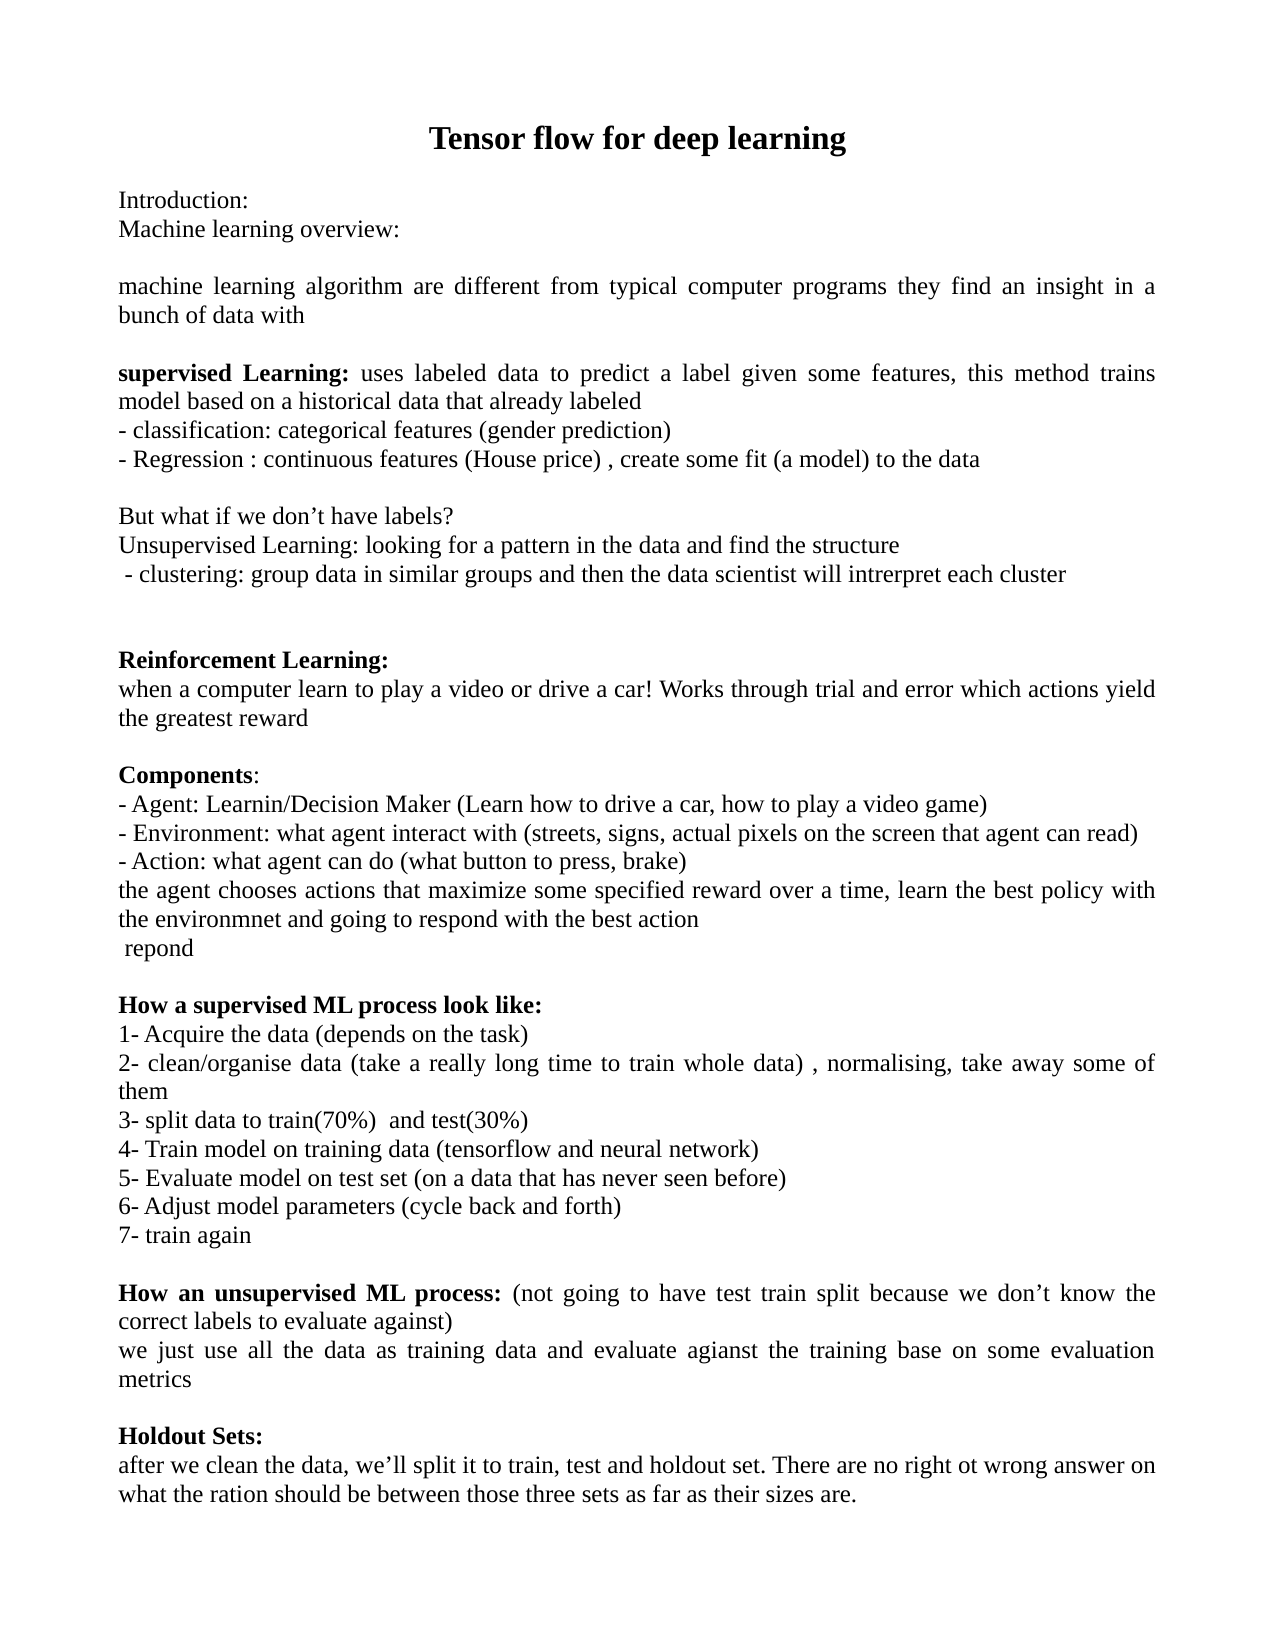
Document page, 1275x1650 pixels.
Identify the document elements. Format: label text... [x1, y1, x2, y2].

text the agent chooses actions that maximize some specified reward over a time, learn the best policy with the environmnet and going to respond with the best action [118, 875, 1157, 933]
text How a supervised ML process look like: [118, 990, 1157, 1019]
text Introduction: [118, 185, 1157, 214]
text 7- train again [118, 1220, 1157, 1249]
text Unsupervised Learning: looking for a pattern in the data and find the structure [118, 530, 1157, 559]
text repond [118, 933, 1157, 961]
text we just use all the data as training data and evaluate agianst the training base on some evaluation metrics [118, 1335, 1157, 1393]
text 5- Evaluate model on test set (on a data that has never seen before) [118, 1163, 1157, 1191]
text machine learning algorithm are different from typical computer programs they find an insight in a bunch of data with [118, 271, 1157, 329]
text - classification: categorical features (gender prediction) [118, 415, 1157, 444]
text when a computer learn to play a video or drive a car! Works through trial and error which actions yield the greatest reward [118, 674, 1157, 731]
text 3- split data to train(70%) and test(30%) [118, 1105, 1157, 1134]
text Holdout Sets: [118, 1421, 1157, 1450]
text - Regression : continuous features (House price) , create some fit (a model) to the data [118, 444, 1157, 473]
text 2- clean/organise data (take a really long time to train whole data) , normalising, take away some of them [118, 1048, 1157, 1105]
text Reinforcement Learning: [118, 645, 1157, 674]
text How an unsupervised ML process: (not going to have test train split because we don’t know the correct labels to evaluate against) [118, 1278, 1157, 1335]
text 6- Adjust model parameters (cycle back and forth) [118, 1191, 1157, 1220]
text after we clean the data, we’ll split it to train, test and holdout set. There are no right ot wrong answer on what the ration should be between those three sets as far as their sizes are. [118, 1450, 1157, 1508]
text - Agent: Learnin/Decision Maker (Learn how to drive a car, how to play a video game) [118, 789, 1157, 818]
text - Environment: what agent interact with (streets, signs, actual pixels on the screen that agent can read) [118, 818, 1157, 846]
text Tensor flow for deep learning [118, 118, 1157, 156]
text Components: [118, 760, 1157, 789]
text - Action: what agent can do (what button to press, brake) [118, 846, 1157, 875]
text Machine learning overview: [118, 214, 1157, 243]
text But what if we don’t have labels? [118, 501, 1157, 530]
text 1- Acquire the data (depends on the task) [118, 1019, 1157, 1048]
text - clustering: group data in similar groups and then the data scientist will intrerpret each cluster [118, 559, 1157, 588]
text 4- Train model on training data (tensorflow and neural network) [118, 1134, 1157, 1163]
text supervised Learning: uses labeled data to predict a label given some features, this method trains model based on a historical data that already labeled [118, 358, 1157, 415]
